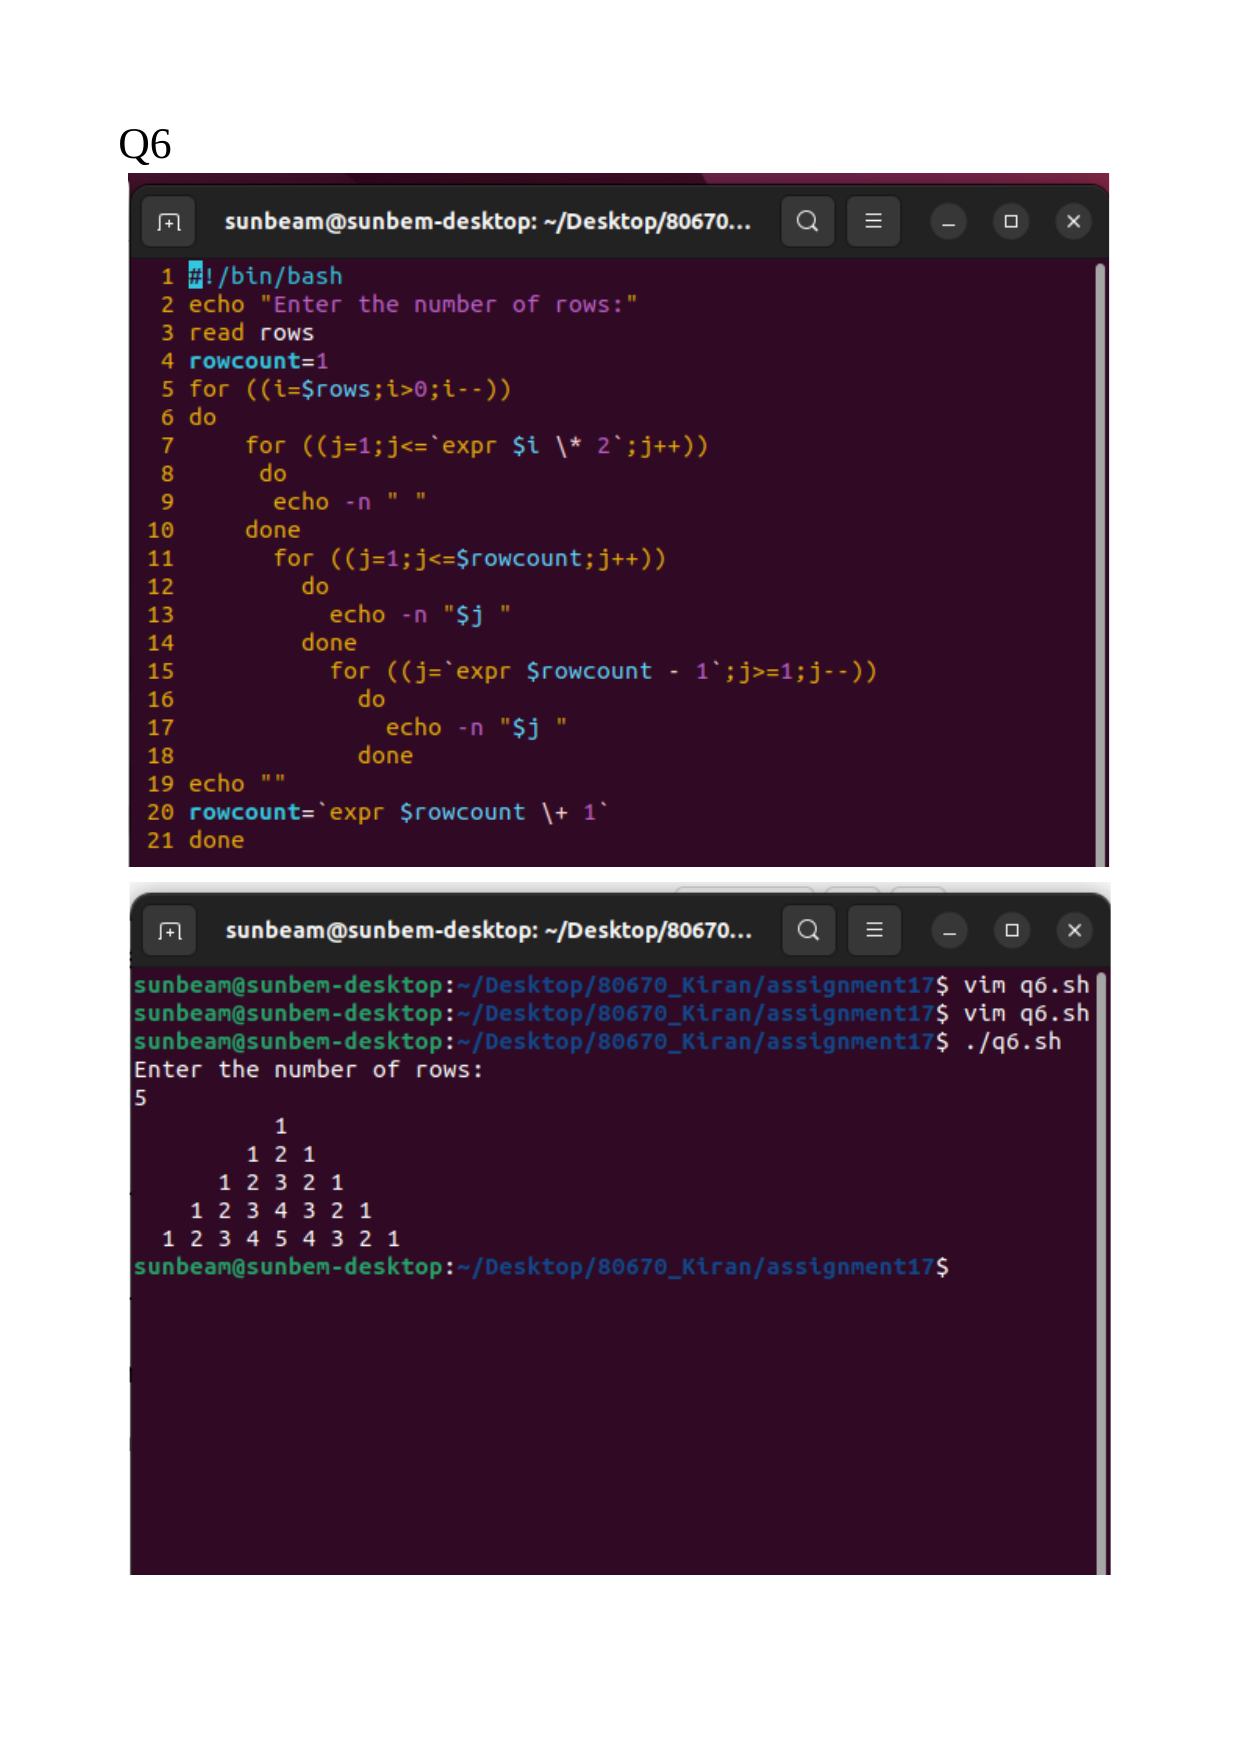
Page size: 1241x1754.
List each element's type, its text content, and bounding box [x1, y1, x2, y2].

picture [129, 882, 1111, 1575]
text Q6 [118, 118, 1122, 168]
picture [128, 173, 1110, 867]
